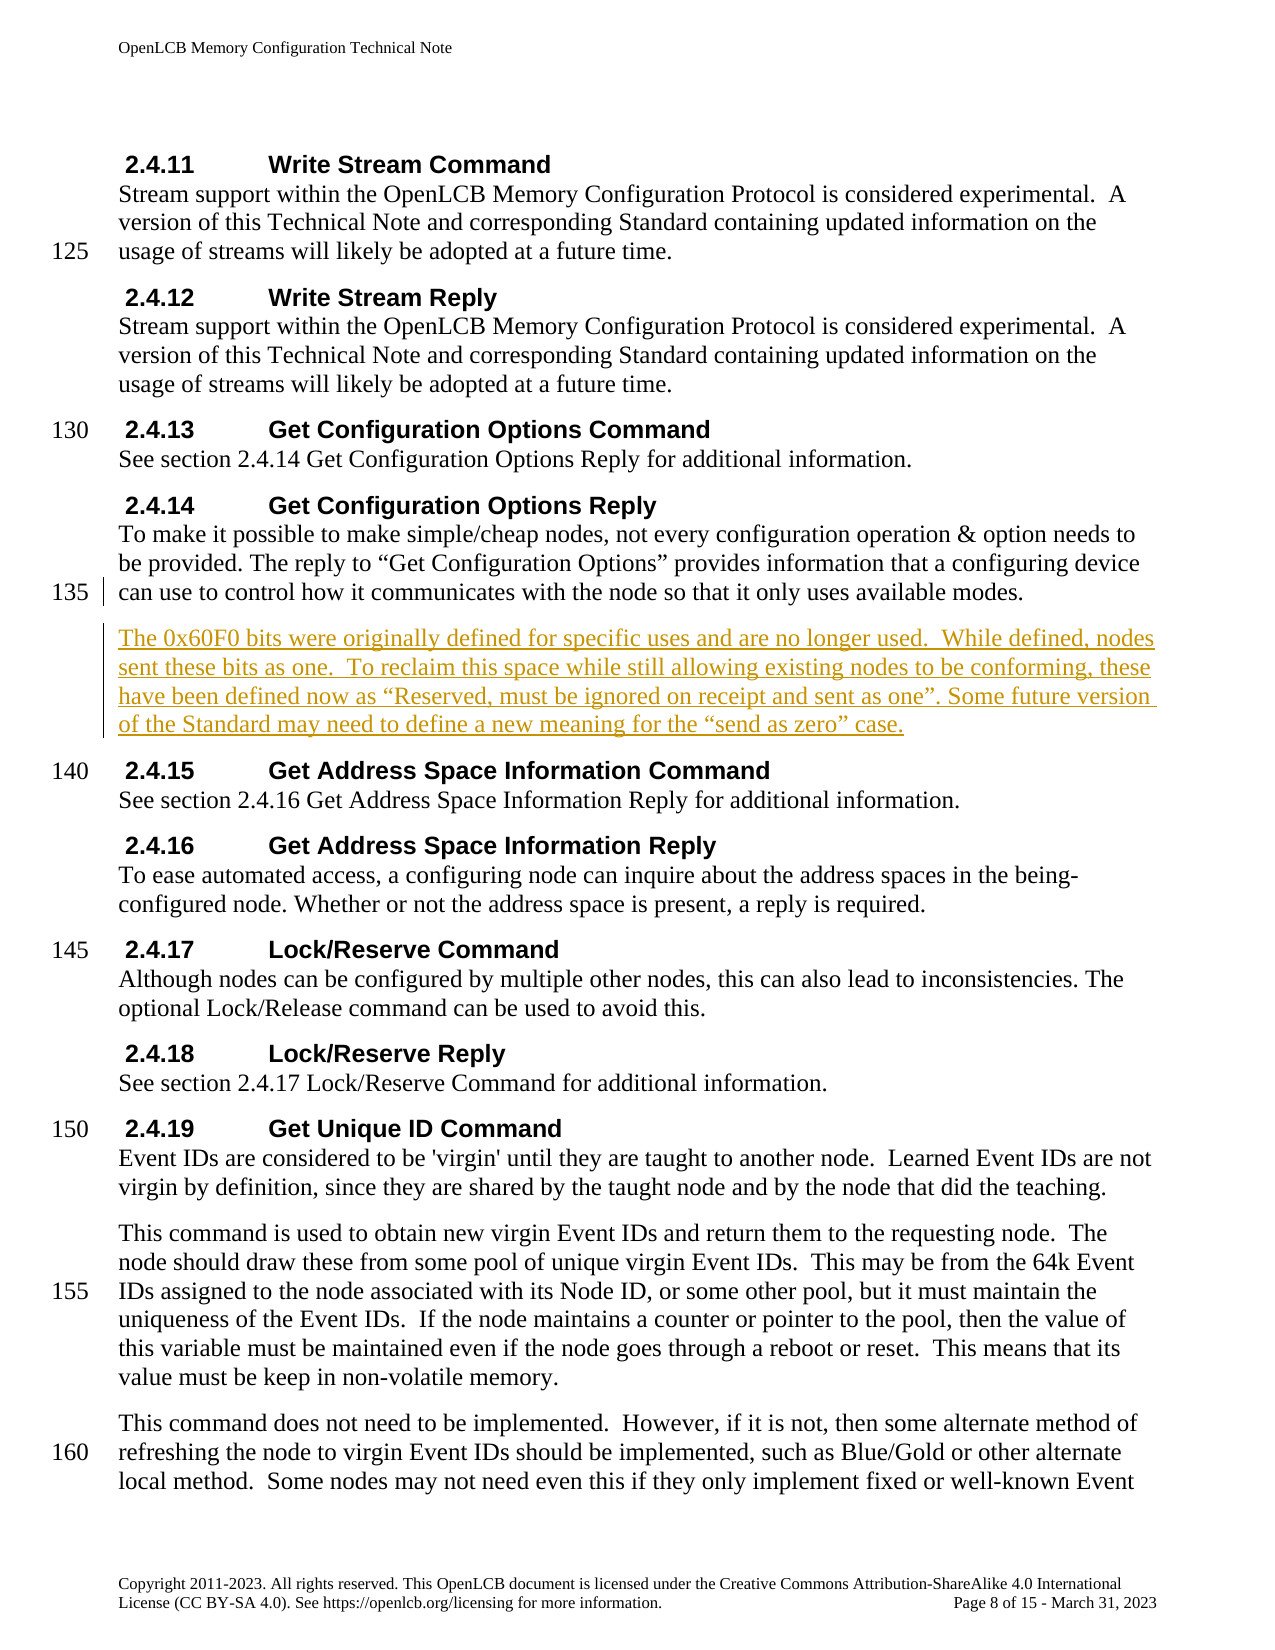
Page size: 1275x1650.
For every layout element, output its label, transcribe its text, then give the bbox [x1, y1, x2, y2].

subtitle Get Configuration Options Command [118, 415, 1157, 444]
subtitle Write Stream Reply [118, 283, 1157, 311]
text Although nodes can be configured by multiple other nodes, this can also lead to inconsistencies. The optional Lock/Release command can be used to avoid this. [118, 964, 1157, 1021]
subtitle Write Stream Command [118, 150, 1157, 179]
text Stream support within the OpenLCB Memory Configuration Protocol is considered experimental. A version of this Technical Note and corresponding Standard containing updated information on the usage of streams will likely be adopted at a future time. [118, 179, 1157, 265]
text To make it possible to make simple/cheap nodes, not every configuration operation & option needs to be provided. The reply to “Get Configuration Options” provides information that a configuring device can use to control how it communicates with the node so that it only uses available modes. [118, 519, 1157, 606]
subtitle Get Address Space Information Reply [118, 831, 1157, 860]
text Stream support within the OpenLCB Memory Configuration Protocol is considered experimental. A version of this Technical Note and corresponding Standard containing updated information on the usage of streams will likely be adopted at a future time. [118, 311, 1157, 398]
text Event IDs are considered to be 'virgin' until they are taught to another node. Learned Event IDs are not virgin by definition, since they are shared by the taught node and by the node that did the teaching. [118, 1143, 1157, 1201]
text To ease automated access, a configuring node can inquire about the address spaces in the being-configured node. Whether or not the address space is present, a reply is required. [118, 860, 1157, 917]
subtitle Lock/Reserve Command [118, 935, 1157, 964]
subtitle Lock/Reserve Reply [118, 1039, 1157, 1068]
subtitle Get Configuration Options Reply [118, 491, 1157, 519]
text See section 2.4.17 Lock/Reserve Command for additional information. [118, 1068, 1157, 1097]
text This command does not need to be implemented. However, if it is not, then some alternate method of refreshing the node to virgin Event IDs should be implemented, such as Blue/Gold or other alternate local method. Some nodes may not need even this if they only implement fixed or well-known Event [118, 1408, 1157, 1495]
text The 0x60F0 bits were originally defined for specific uses and are no longer used. While defined, nodes sent these bits as one. To reclaim this space while still allowing existing nodes to be conforming, these have been defined now as “Reserved, must be ignored on receipt and sent as one”. Some future version [118, 623, 1157, 706]
text of the Standard may need to define a new meaning for the “send as zero” case. [118, 707, 1157, 738]
subtitle Get Address Space Information Command [118, 756, 1157, 785]
text This command is used to obtain new virgin Event IDs and return them to the requesting node. The node should draw these from some pool of unique virgin Event IDs. This may be from the 64k Event IDs assigned to the node associated with its Node ID, or some other pool, but it must maintain the uniqueness of the Event IDs. If the node maintains a counter or pointer to the pool, then the value of this variable must be maintained even if the node goes through a reboot or reset. This means that its value must be keep in non-volatile memory. [118, 1218, 1157, 1391]
text See section 2.4.16 Get Address Space Information Reply for additional information. [118, 785, 1157, 813]
subtitle Get Unique ID Command [118, 1114, 1157, 1143]
text See section 2.4.14 Get Configuration Options Reply for additional information. [118, 444, 1157, 473]
